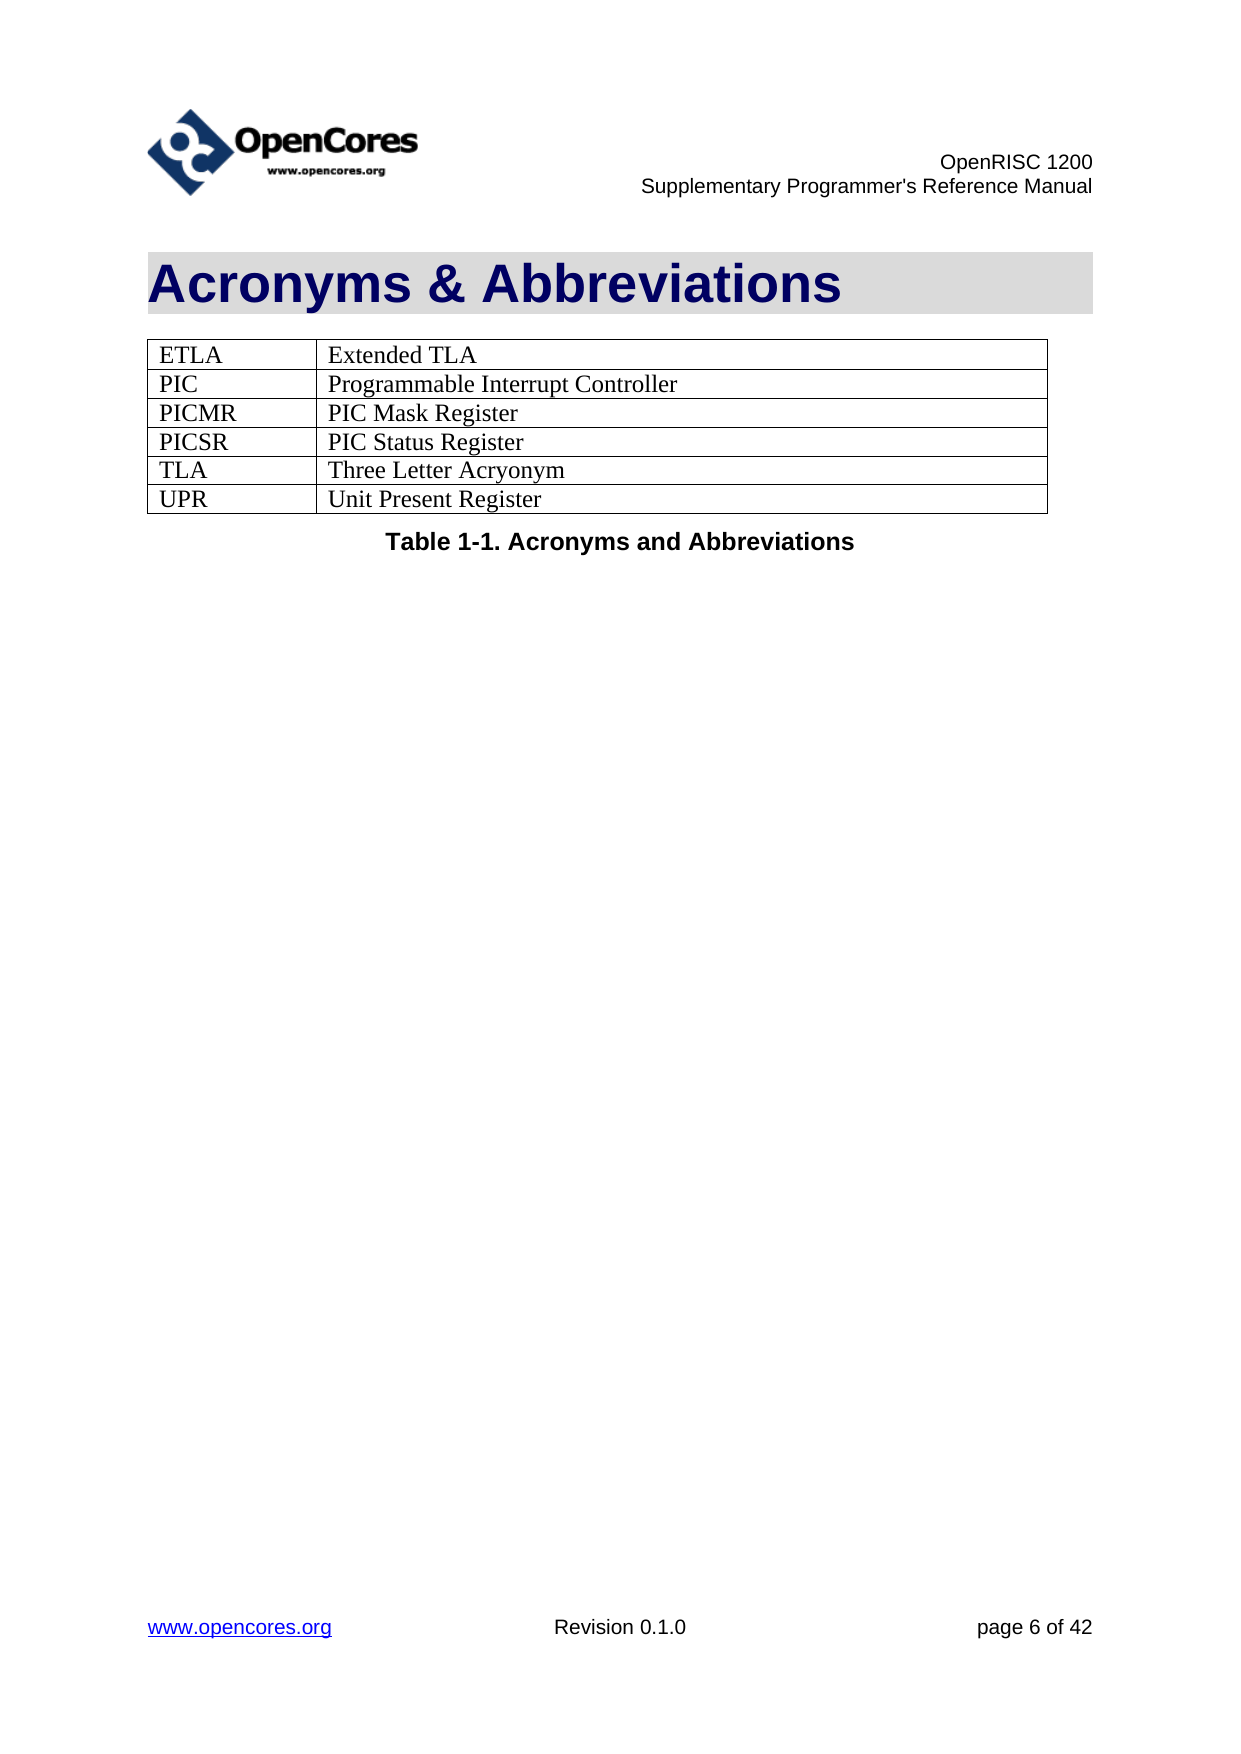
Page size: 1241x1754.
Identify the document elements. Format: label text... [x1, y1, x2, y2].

table_cell Programmable Interrupt Controller [317, 370, 1047, 398]
subtitle Acronyms & Abbreviations [148, 252, 1093, 314]
table_header ETLA [148, 340, 316, 369]
table_cell PIC Status Register [317, 428, 1047, 456]
table_cell PICSR [148, 428, 316, 456]
table_cell Three Letter Acryonym [317, 457, 1047, 484]
table_cell PICMR [148, 399, 316, 427]
table_header Extended TLA [317, 340, 1047, 369]
table_cell PIC Mask Register [317, 399, 1047, 427]
picture [147, 109, 418, 196]
table_cell TLA [148, 457, 316, 484]
table_cell Unit Present Register [317, 485, 1047, 513]
table_cell UPR [148, 485, 316, 513]
table_cell PIC [148, 370, 316, 398]
text Table 1‑1. Acronyms and Abbreviations [148, 527, 1093, 556]
